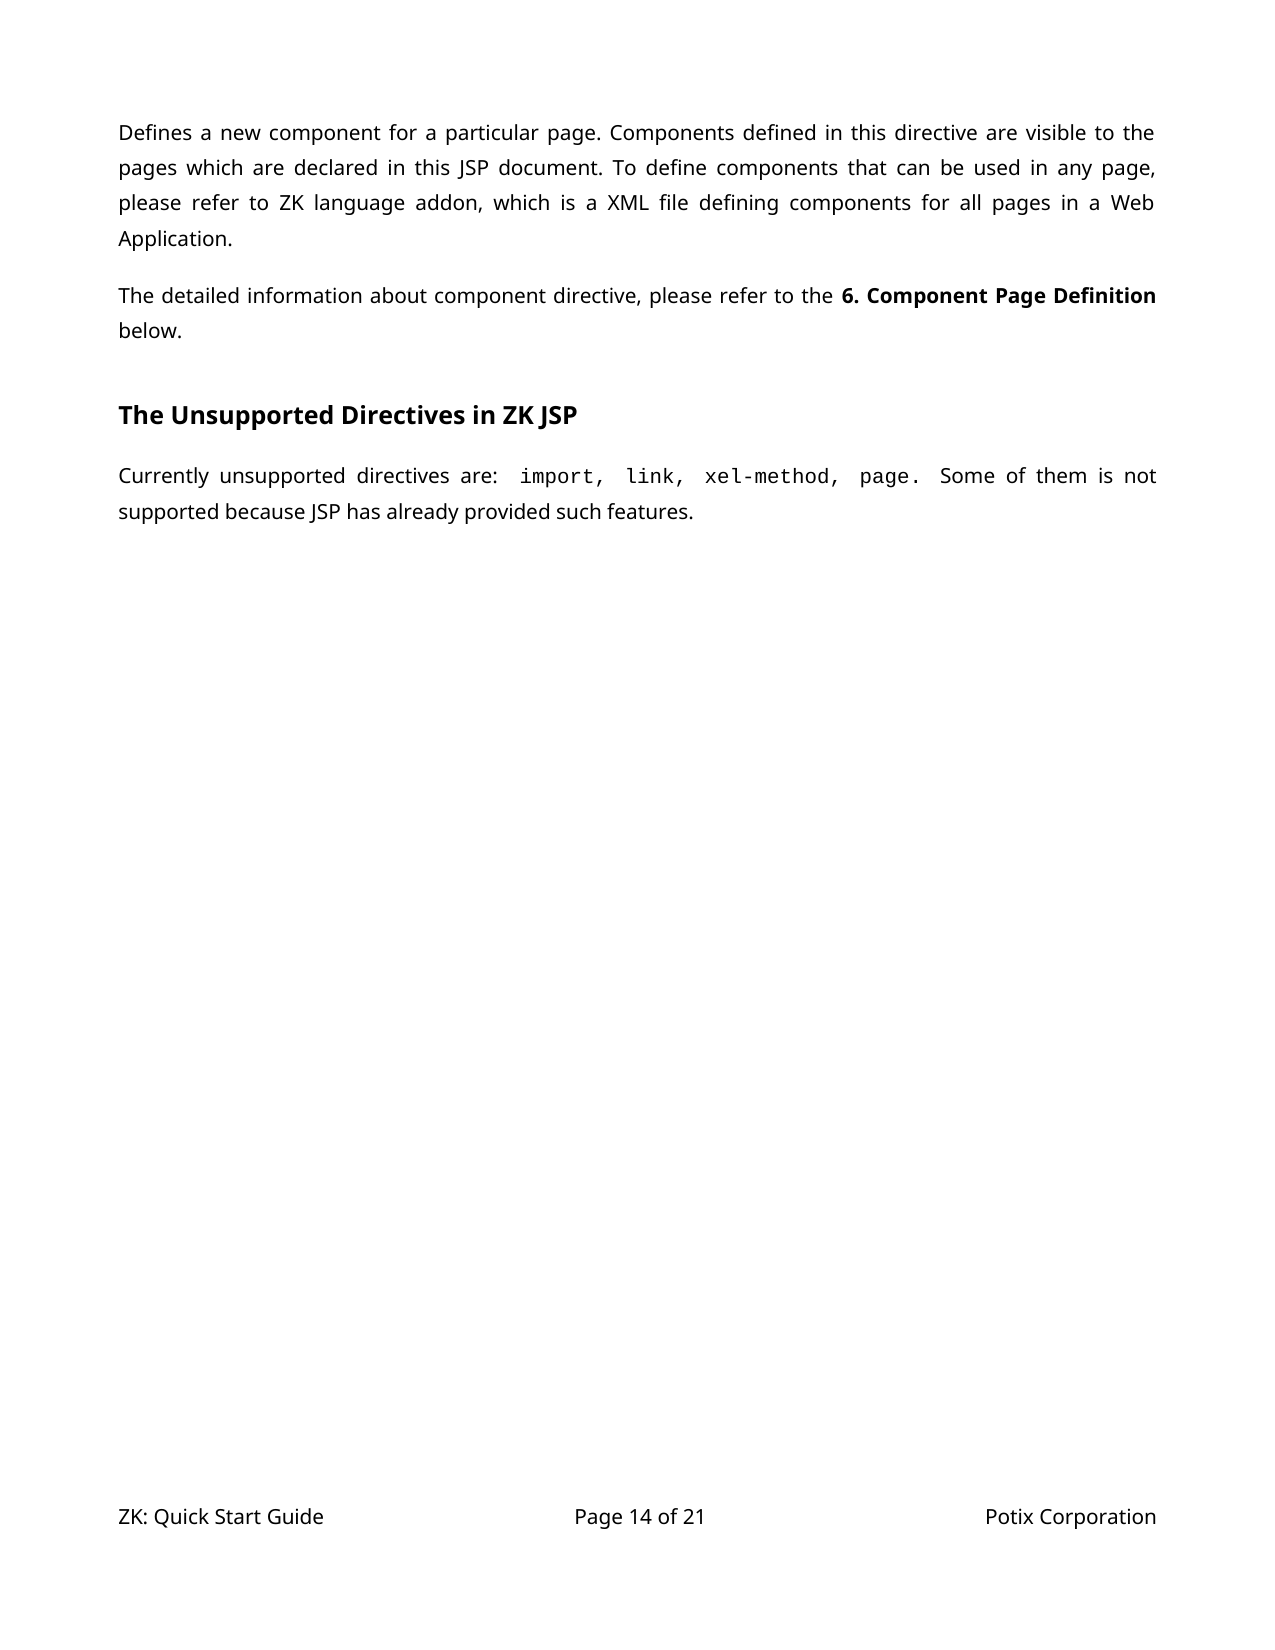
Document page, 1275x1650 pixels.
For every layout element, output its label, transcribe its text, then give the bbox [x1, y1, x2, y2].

text Defines a new component for a particular page. Components defined in this directive are visible to the pages which are declared in this JSP document. To define components that can be used in any page, please refer to ZK language addon, which is a XML file defining components for all pages in a Web Application. [118, 118, 1157, 252]
text The detailed information about component directive, please refer to the 6. Component Page Definition below. [118, 281, 1157, 345]
subtitle The Unsupported Directives in ZK JSP [118, 398, 1157, 432]
text Currently unsupported directives are: import, link, xel-method, page. Some of them is not supported because JSP has already provided such features. [118, 461, 1157, 525]
